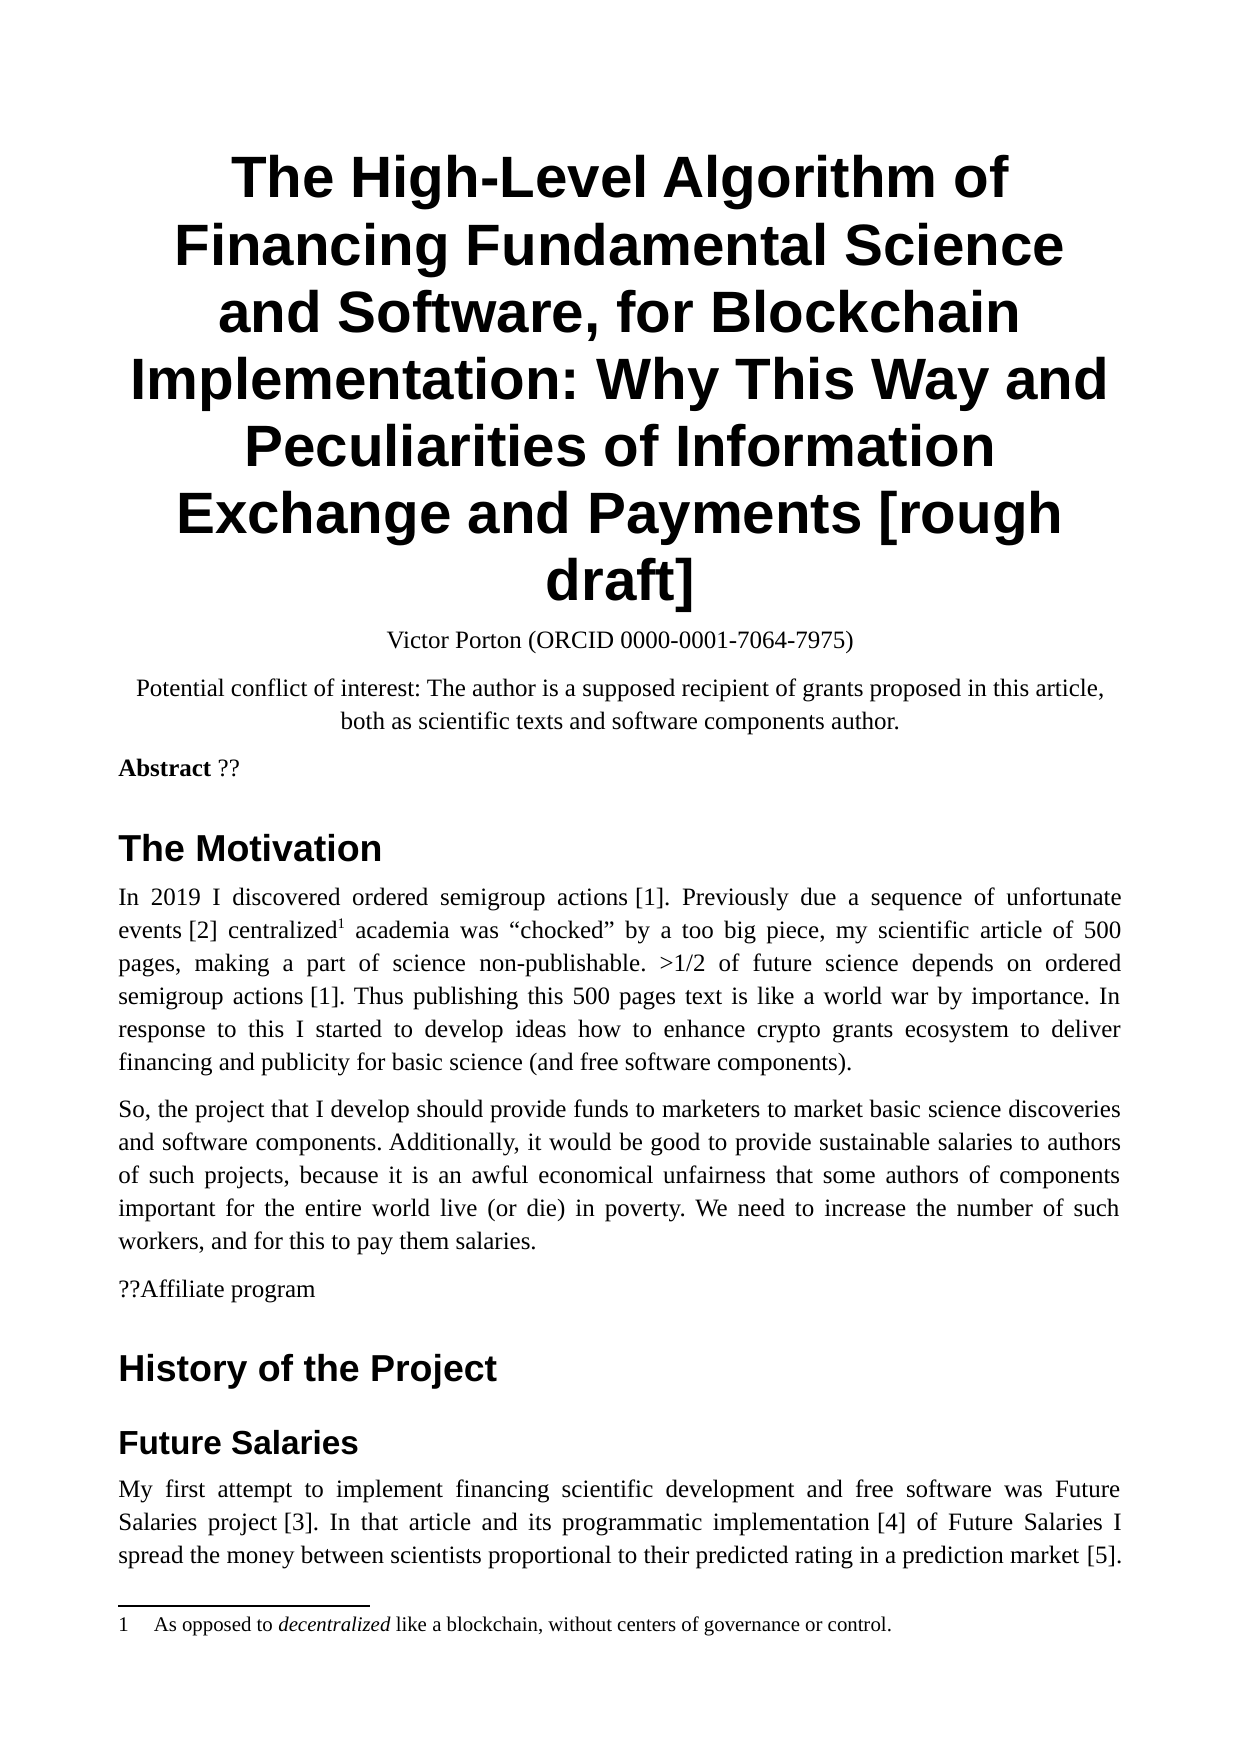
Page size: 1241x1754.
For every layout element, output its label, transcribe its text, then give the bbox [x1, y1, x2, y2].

title The High-Level Algorithm of Financing Fundamental Science and Software, for Blockchain Implementation: Why This Way and Peculiarities of Information Exchange and Payments [rough draft] [118, 143, 1122, 613]
text My first attempt to implement financing scientific development and free software was Future Salaries project [3]. In that article and its programmatic implementation [4] of Future Salaries I spread the money between scientists proportional to their predicted rating in a prediction market [5]. [118, 1474, 1122, 1569]
text As opposed to decentralized like a blockchain, without centers of governance or control. [118, 1612, 1122, 1636]
subtitle History of the Project [118, 1347, 1122, 1390]
subtitle The Motivation [118, 826, 1122, 869]
text Abstract ?? [118, 753, 1122, 782]
text So, the project that I develop should provide funds to marketers to market basic science discoveries and software components. Additionally, it would be good to provide sustainable salaries to authors of such projects, because it is an awful economical unfairness that some authors of components important for the entire world live (or die) in poverty. We need to increase the number of such workers, and for this to pay them salaries. [118, 1094, 1122, 1255]
subtitle Future Salaries [118, 1423, 1122, 1462]
text ??Affiliate program [118, 1274, 1122, 1303]
text In 2019 I discovered ordered semigroup actions [1]. Previously due a sequence of unfortunate events [2] centralized academia was “chocked” by a too big piece, my scientific article of 500 pages, making a part of science non-publishable. >1/2 of future science depends on ordered semigroup actions [1]. Thus publishing this 500 pages text is like a world war by importance. In response to this I started to develop ideas how to enhance crypto grants ecosystem to deliver financing and publicity for basic science (and free software components). [118, 882, 1122, 1076]
text Victor Porton (ORCID 0000-0001-7064-7975) [118, 625, 1122, 654]
text Potential conflict of interest: The author is a supposed recipient of grants proposed in this article, both as scientific texts and software components author. [118, 673, 1122, 734]
